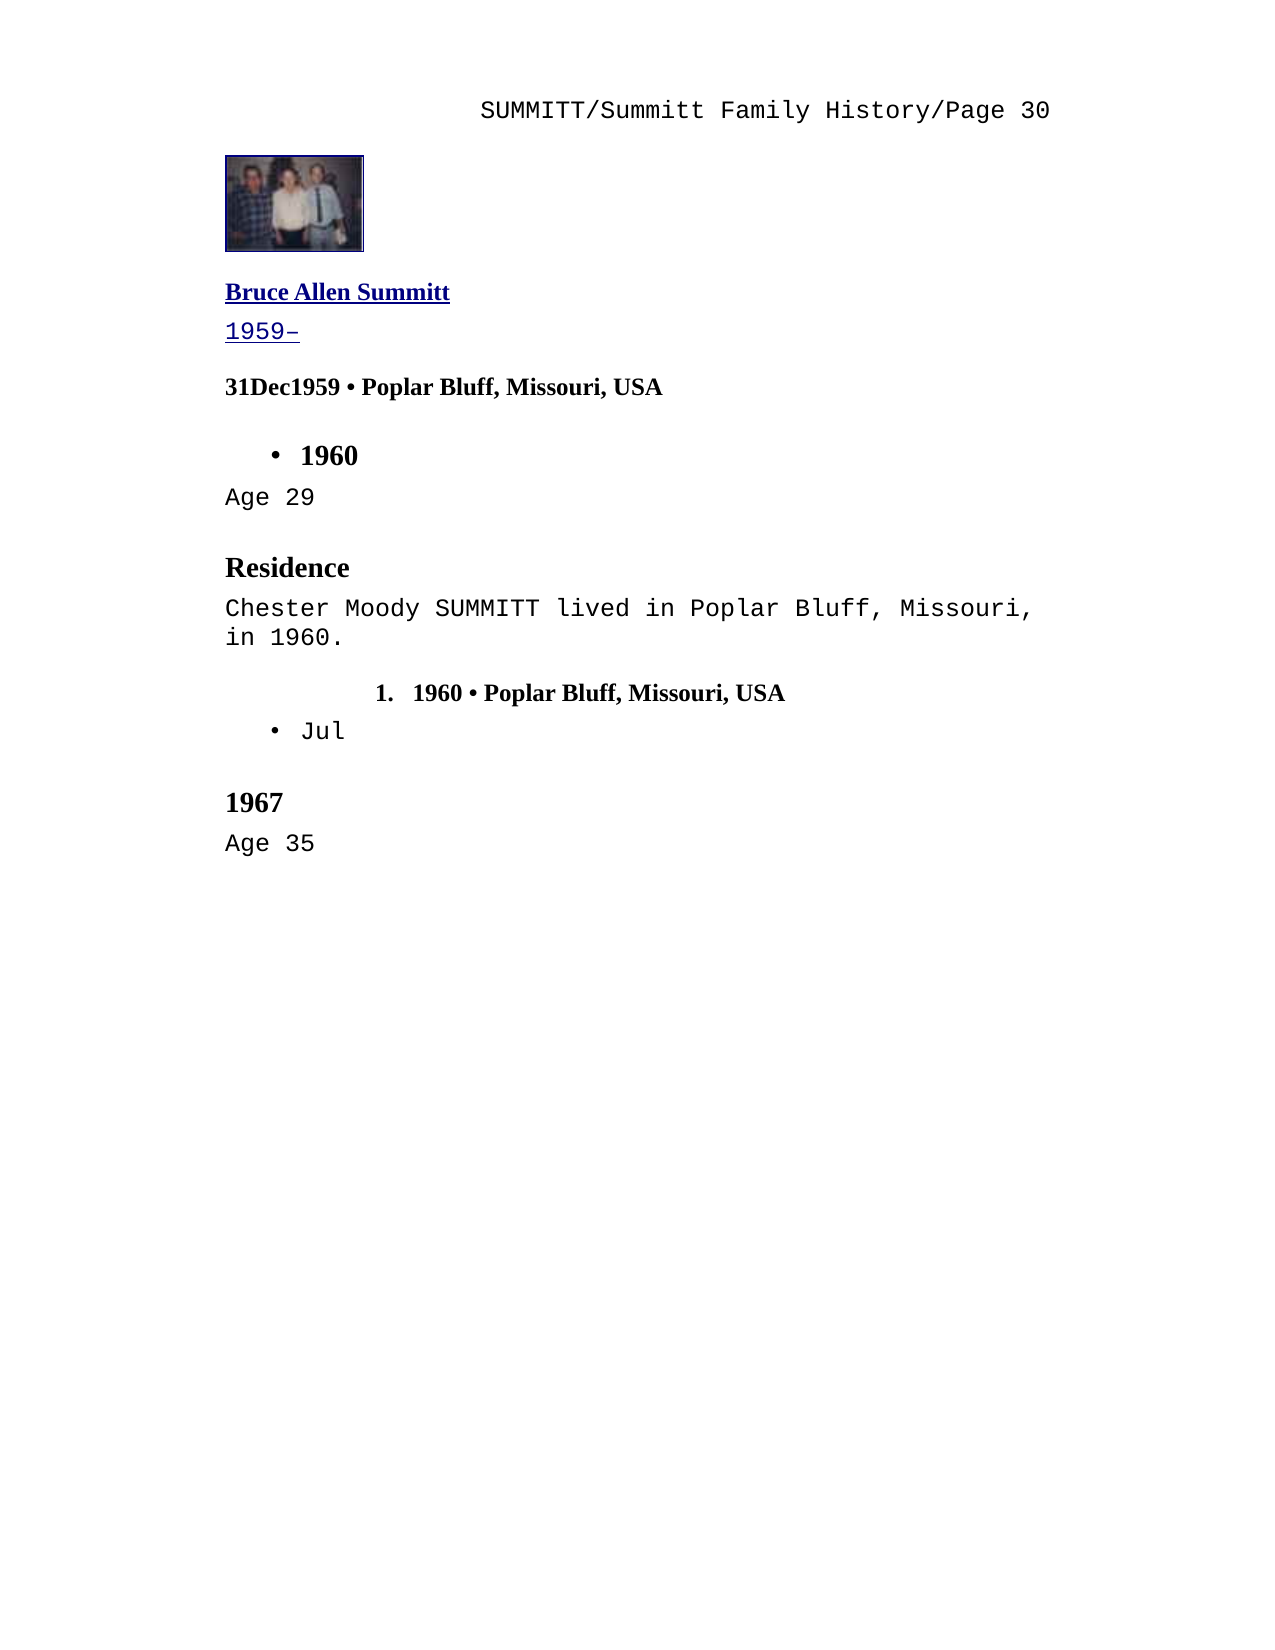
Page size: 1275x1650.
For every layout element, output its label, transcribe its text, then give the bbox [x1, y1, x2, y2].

subtitle Bruce Allen Summitt [225, 277, 1050, 306]
picture [227, 157, 363, 251]
text 1959– [225, 318, 1050, 347]
subtitle 1960 • Poplar Bluff, Missouri, USA [375, 678, 1050, 706]
subtitle 1960 [271, 438, 1050, 472]
subtitle 1967 [225, 785, 1050, 818]
subtitle Residence [225, 550, 1050, 583]
list Jul [271, 719, 1050, 747]
subtitle 31Dec1959 • Poplar Bluff, Missouri, USA [225, 372, 1050, 401]
text Chester Moody SUMMITT lived in Poplar Bluff, Missouri, in 1960. [225, 596, 1050, 653]
text Age 29 [225, 484, 1050, 512]
text Age 35 [225, 831, 1050, 859]
